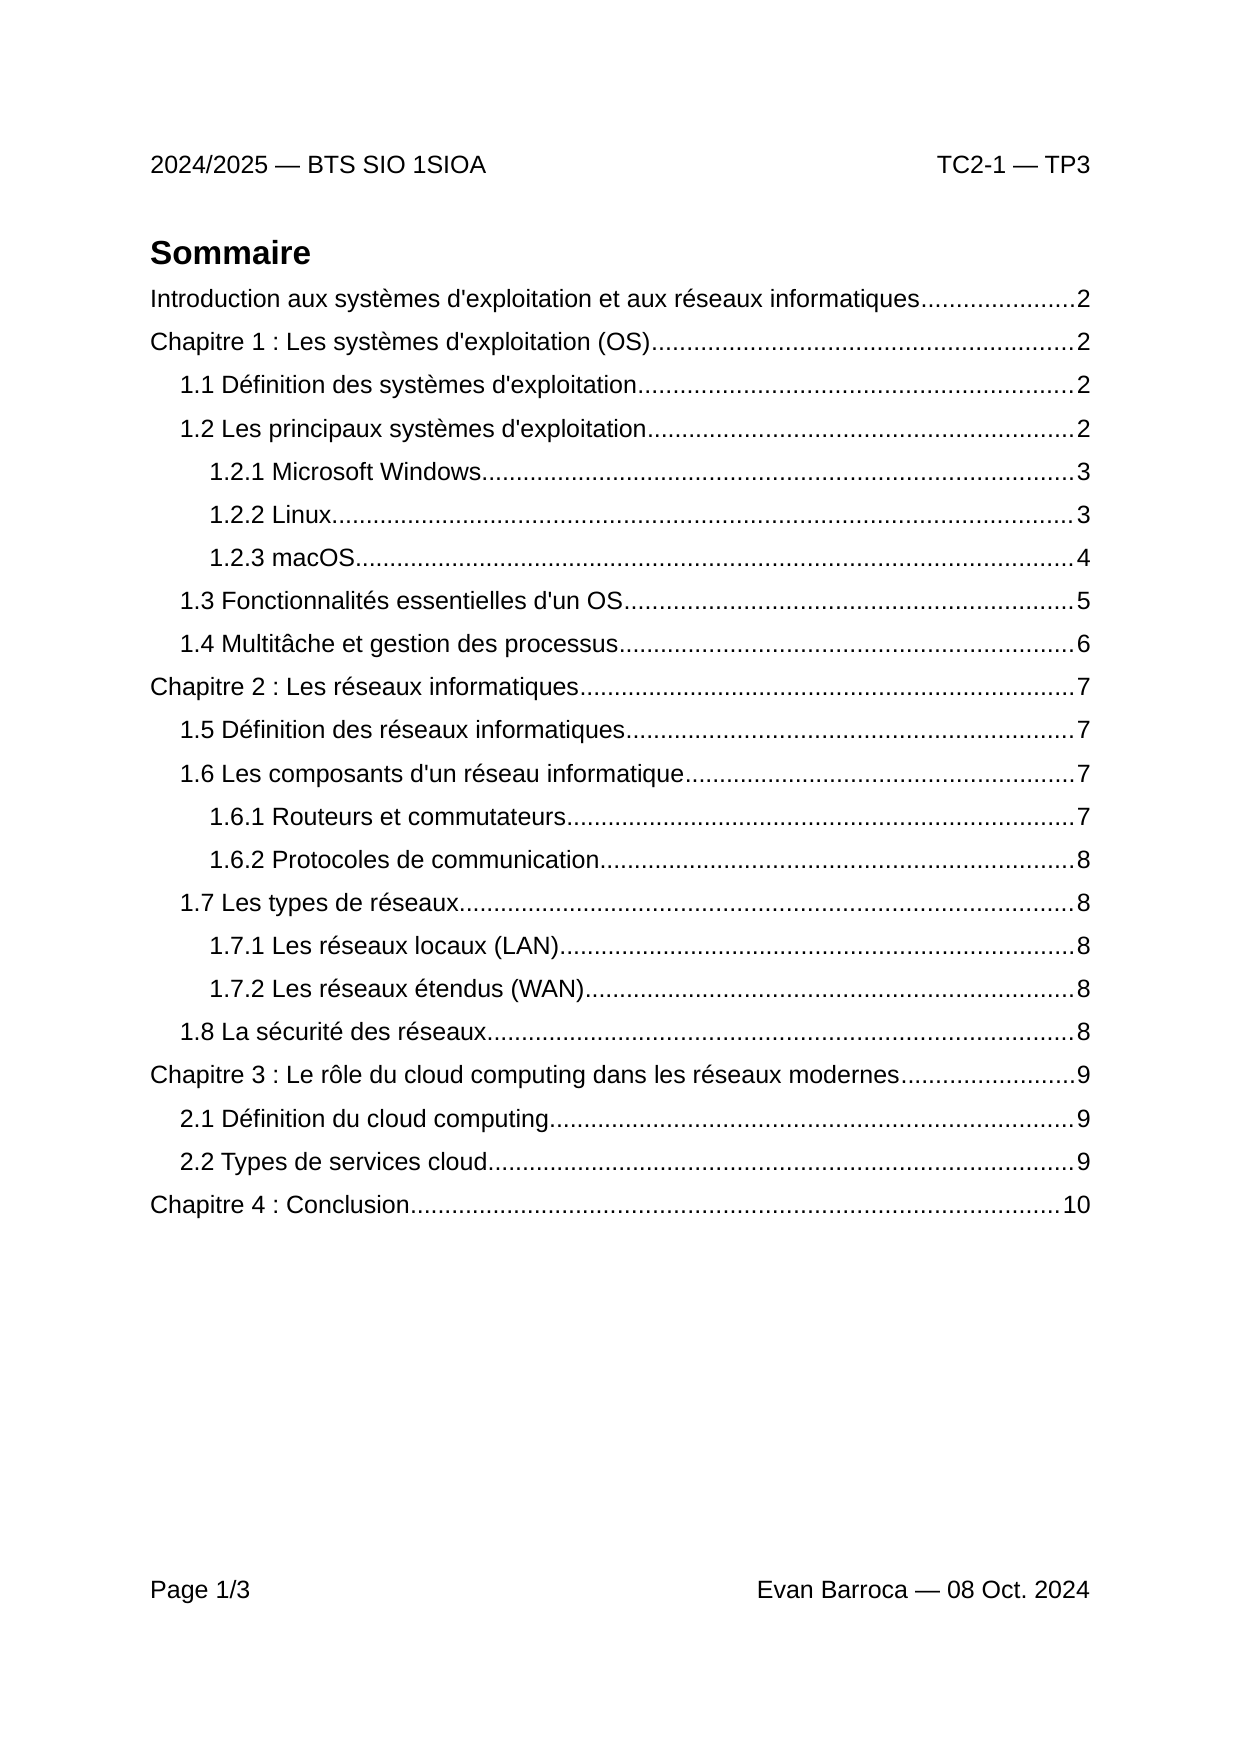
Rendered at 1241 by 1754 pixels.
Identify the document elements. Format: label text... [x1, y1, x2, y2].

text 1.4 Multitâche et gestion des processus 6 [179, 629, 1091, 658]
text 1.7.1 Les réseaux locaux (LAN) 8 [209, 931, 1091, 960]
text 1.6 Les composants d'un réseau informatique 7 [179, 758, 1091, 787]
text 2.1 Définition du cloud computing 9 [179, 1103, 1091, 1132]
text 1.2.2 Linux 3 [209, 500, 1091, 528]
subtitle Sommaire [150, 233, 1091, 272]
text 1.1 Définition des systèmes d'exploitation 2 [179, 370, 1091, 399]
text 1.2.1 Microsoft Windows 3 [209, 457, 1091, 485]
text Chapitre 3 : Le rôle du cloud computing dans les réseaux modernes 9 [150, 1060, 1091, 1089]
text Chapitre 2 : Les réseaux informatiques 7 [150, 672, 1091, 701]
text 1.6.1 Routeurs et commutateurs 7 [209, 802, 1091, 830]
text 1.5 Définition des réseaux informatiques 7 [179, 715, 1091, 744]
text Chapitre 4 : Conclusion 10 [150, 1190, 1091, 1218]
text 1.7 Les types de réseaux 8 [179, 888, 1091, 917]
text 1.8 La sécurité des réseaux 8 [179, 1017, 1091, 1046]
text 1.6.2 Protocoles de communication 8 [209, 845, 1091, 873]
text Introduction aux systèmes d'exploitation et aux réseaux informatiques 2 [150, 284, 1091, 313]
text 1.3 Fonctionnalités essentielles d'un OS 5 [179, 586, 1091, 615]
text 1.7.2 Les réseaux étendus (WAN) 8 [209, 974, 1091, 1003]
text 1.2 Les principaux systèmes d'exploitation 2 [179, 413, 1091, 442]
text 1.2.3 macOS 4 [209, 543, 1091, 572]
text 2.2 Types de services cloud 9 [179, 1147, 1091, 1175]
text Chapitre 1 : Les systèmes d'exploitation (OS) 2 [150, 327, 1091, 356]
